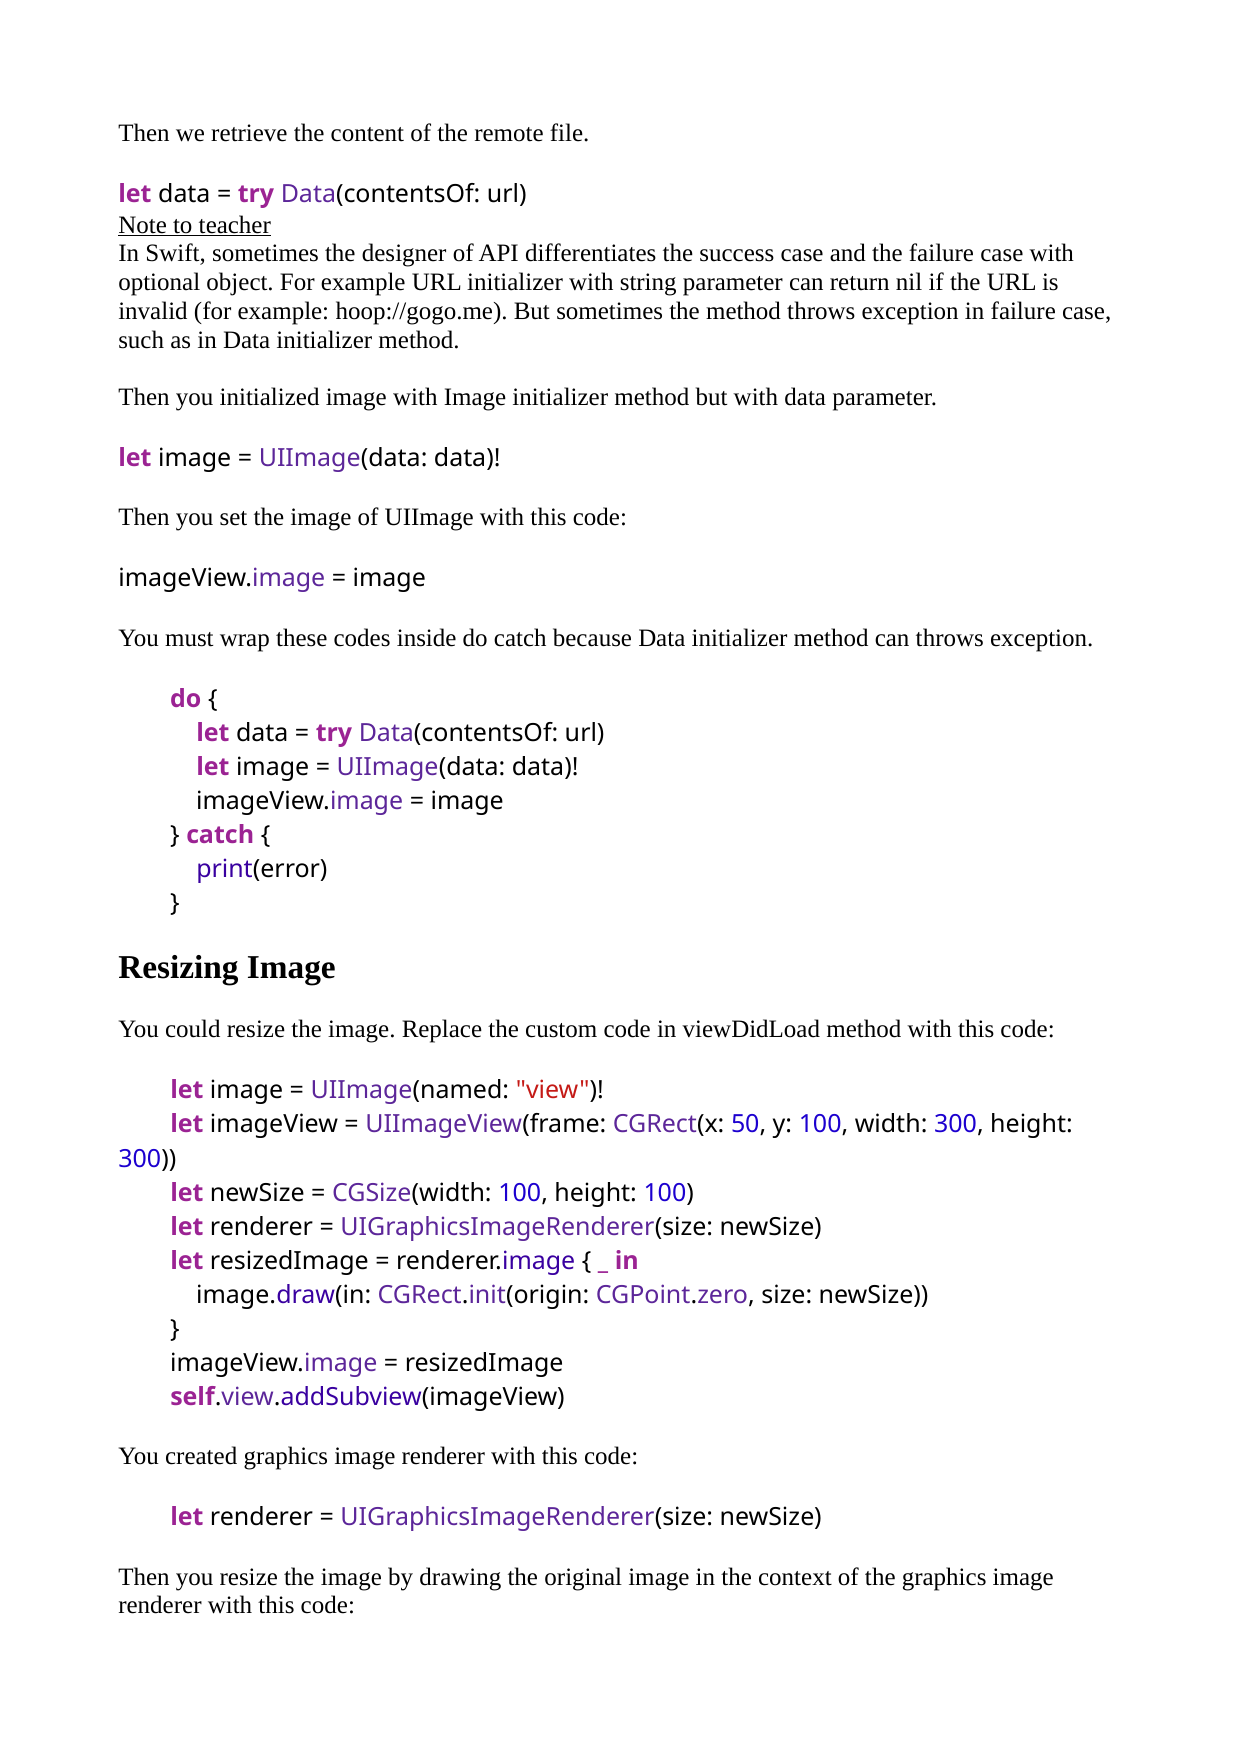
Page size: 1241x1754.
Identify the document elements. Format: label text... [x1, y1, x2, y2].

text let image = UIImage(data: data)! [118, 440, 1122, 474]
text let image = UIImage(named: "view")! [118, 1072, 1122, 1106]
text You created graphics image renderer with this code: [118, 1441, 1122, 1470]
text Then we retrieve the content of the remote file. [118, 118, 1122, 147]
text let data = try Data(contentsOf: url) [118, 714, 1122, 748]
text let data = try Data(contentsOf: url) [118, 176, 1122, 210]
text self.view.addSubview(imageView) [118, 1379, 1122, 1413]
text imageView.image = image [118, 782, 1122, 817]
text let image = UIImage(data: data)! [118, 748, 1122, 782]
text let renderer = UIGraphicsImageRenderer(size: newSize) [118, 1208, 1122, 1242]
text } [118, 1311, 1122, 1344]
text } [118, 885, 1122, 919]
text In Swift, sometimes the designer of API differentiates the success case and the failure case with optional object. For example URL initializer with string parameter can return nil if the URL is invalid (for example: hoop://gogo.me). But sometimes the method throws exception in failure case, such as in Data initializer method. [118, 238, 1122, 353]
text You must wrap these codes inside do catch because Data initializer method can throws exception. [118, 623, 1122, 652]
text print(error) [118, 851, 1122, 885]
text imageView.image = resizedImage [118, 1344, 1122, 1379]
text Resizing Image [118, 947, 1122, 986]
text imageView.image = image [118, 560, 1122, 594]
text Note to teacher [118, 210, 1122, 238]
text let newSize = CGSize(width: 100, height: 100) [118, 1174, 1122, 1208]
text } catch { [118, 817, 1122, 851]
text let imageView = UIImageView(frame: CGRect(x: 50, y: 100, width: 300, height: 300)) [118, 1106, 1122, 1174]
text Then you set the image of UIImage with this code: [118, 502, 1122, 531]
text Then you resize the image by drawing the original image in the context of the graphics image renderer with this code: [118, 1562, 1122, 1619]
text do { [118, 680, 1122, 714]
text let resizedImage = renderer.image { _ in [118, 1242, 1122, 1276]
text Then you initialized image with Image initializer method but with data parameter. [118, 382, 1122, 411]
text image.draw(in: CGRect.init(origin: CGPoint.zero, size: newSize)) [118, 1276, 1122, 1311]
text You could resize the image. Replace the custom code in viewDidLoad method with this code: [118, 1014, 1122, 1043]
text let renderer = UIGraphicsImageRenderer(size: newSize) [118, 1499, 1122, 1533]
